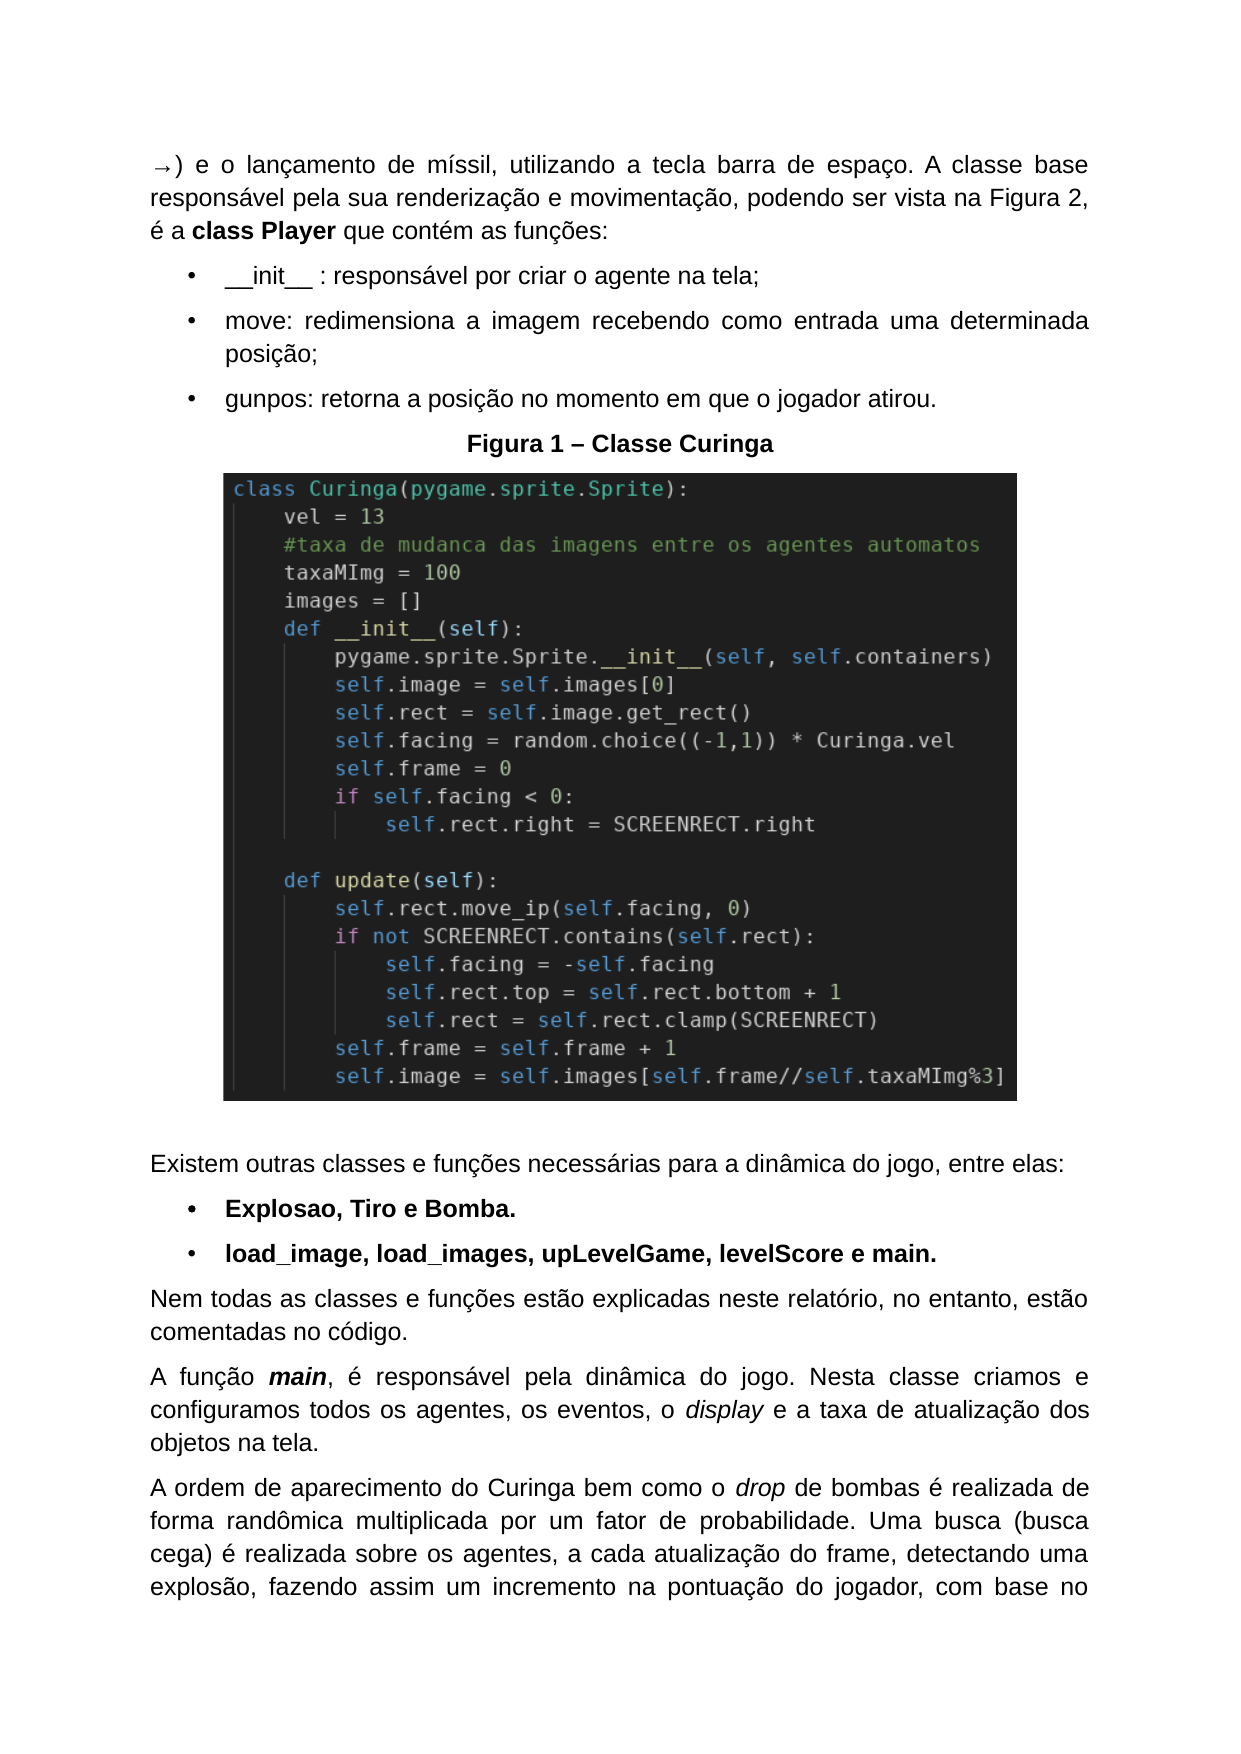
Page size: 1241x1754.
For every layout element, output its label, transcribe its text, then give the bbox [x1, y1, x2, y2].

text A ordem de aparecimento do Curinga bem como o drop de bombas é realizada de forma randômica multiplicada por um fator de probabilidade. Uma busca (busca cega) é realizada sobre os agentes, a cada atualização do frame, detectando uma explosão, fazendo assim um incremento na pontuação do jogador, com base no [150, 1473, 1090, 1601]
picture [223, 473, 1017, 1101]
list move: redimensiona a imagem recebendo como entrada uma determinada posição; [187, 306, 1090, 368]
text A função main, é responsável pela dinâmica do jogo. Nesta classe criamos e configuramos todos os agentes, os eventos, o display e a taxa de atualização dos objetos na tela. [150, 1362, 1090, 1457]
text →) e o lançamento de míssil, utilizando a tecla barra de espaço. A classe base responsável pela sua renderização e movimentação, podendo ser vista na Figura 2, é a class Player que contém as funções: [150, 150, 1090, 245]
list gunpos: retorna a posição no momento em que o jogador atirou. [187, 384, 1090, 413]
list __init__ : responsável por criar o agente na tela; [187, 261, 1090, 290]
list load_image, load_images, upLevelGame, levelScore e main. [187, 1239, 1090, 1268]
text Existem outras classes e funções necessárias para a dinâmica do jogo, entre elas: [150, 1149, 1090, 1178]
text Figura 1 – Classe Curinga [150, 429, 1090, 458]
text Nem todas as classes e funções estão explicadas neste relatório, no entanto, estão comentadas no código. [150, 1284, 1090, 1346]
list Explosao, Tiro e Bomba. [187, 1194, 1090, 1223]
